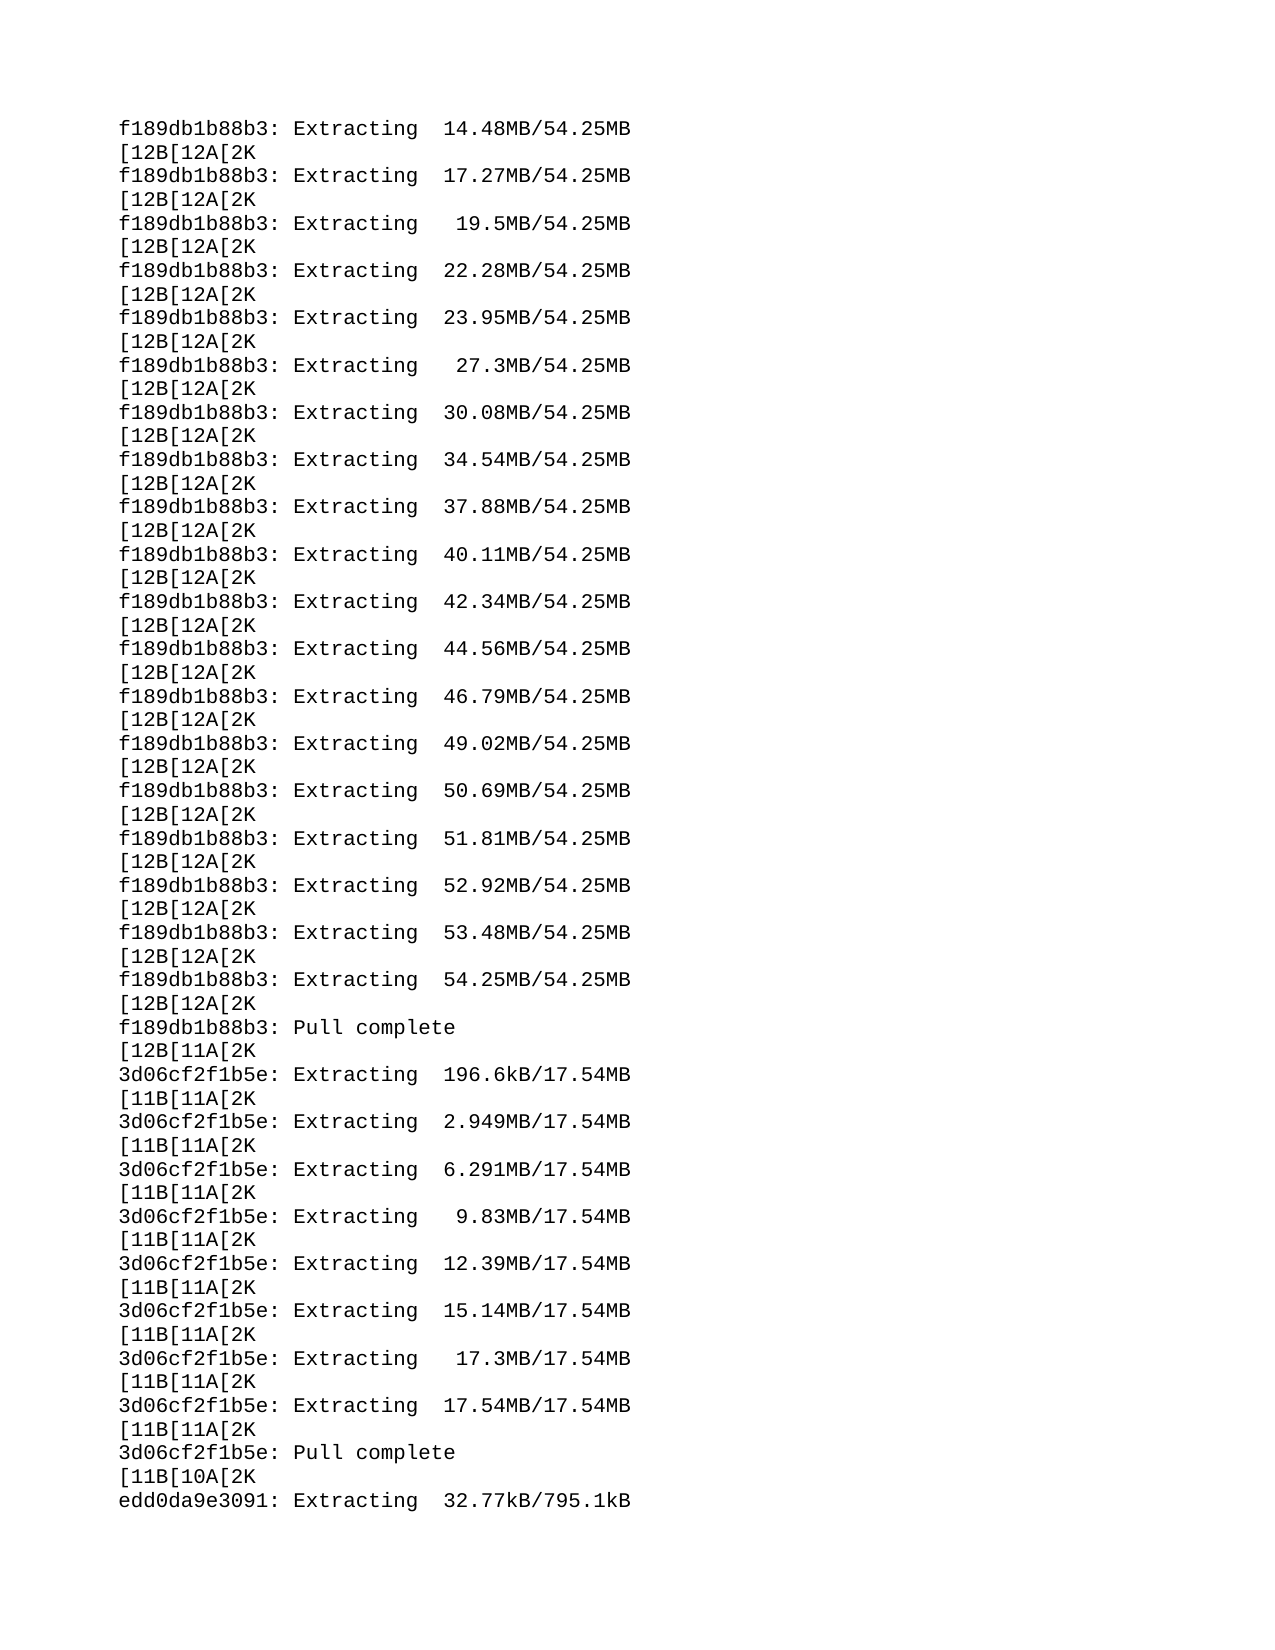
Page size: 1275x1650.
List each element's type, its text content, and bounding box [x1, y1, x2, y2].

text 3d06cf2f1b5e: Extracting 2.949MB/17.54MB [118, 1111, 1157, 1135]
text 3d06cf2f1b5e: Pull complete [118, 1442, 1157, 1466]
text 3d06cf2f1b5e: Extracting 15.14MB/17.54MB [118, 1300, 1157, 1324]
text [12B[12A[2K [118, 851, 1157, 875]
text [12B[11A[2K [118, 1040, 1157, 1064]
text f189db1b88b3: Pull complete [118, 1017, 1157, 1040]
text f189db1b88b3: Extracting 42.34MB/54.25MB [118, 591, 1157, 615]
text [11B[11A[2K [118, 1419, 1157, 1442]
text [12B[12A[2K [118, 189, 1157, 213]
text f189db1b88b3: Extracting 37.88MB/54.25MB [118, 496, 1157, 520]
text f189db1b88b3: Extracting 53.48MB/54.25MB [118, 922, 1157, 946]
text 3d06cf2f1b5e: Extracting 6.291MB/17.54MB [118, 1158, 1157, 1182]
text 3d06cf2f1b5e: Extracting 17.54MB/17.54MB [118, 1395, 1157, 1419]
text f189db1b88b3: Extracting 49.02MB/54.25MB [118, 733, 1157, 757]
text [11B[11A[2K [118, 1324, 1157, 1348]
text [12B[12A[2K [118, 615, 1157, 638]
text 3d06cf2f1b5e: Extracting 17.3MB/17.54MB [118, 1348, 1157, 1371]
text [12B[12A[2K [118, 567, 1157, 591]
text [12B[12A[2K [118, 757, 1157, 780]
text [11B[11A[2K [118, 1088, 1157, 1111]
text f189db1b88b3: Extracting 34.54MB/54.25MB [118, 449, 1157, 473]
text [12B[12A[2K [118, 520, 1157, 544]
text f189db1b88b3: Extracting 27.3MB/54.25MB [118, 354, 1157, 378]
text f189db1b88b3: Extracting 17.27MB/54.25MB [118, 165, 1157, 189]
text [12B[12A[2K [118, 662, 1157, 686]
text [11B[11A[2K [118, 1371, 1157, 1395]
text [11B[11A[2K [118, 1277, 1157, 1300]
text f189db1b88b3: Extracting 22.28MB/54.25MB [118, 260, 1157, 284]
text [12B[12A[2K [118, 946, 1157, 969]
text [12B[12A[2K [118, 709, 1157, 733]
text f189db1b88b3: Extracting 44.56MB/54.25MB [118, 638, 1157, 662]
text f189db1b88b3: Extracting 52.92MB/54.25MB [118, 875, 1157, 898]
text f189db1b88b3: Extracting 30.08MB/54.25MB [118, 402, 1157, 426]
text [12B[12A[2K [118, 142, 1157, 165]
text edd0da9e3091: Extracting 32.77kB/795.1kB [118, 1489, 1157, 1513]
text f189db1b88b3: Extracting 50.69MB/54.25MB [118, 780, 1157, 804]
text f189db1b88b3: Extracting 23.95MB/54.25MB [118, 307, 1157, 331]
text f189db1b88b3: Extracting 40.11MB/54.25MB [118, 544, 1157, 567]
text f189db1b88b3: Extracting 14.48MB/54.25MB [118, 118, 1157, 142]
text [12B[12A[2K [118, 804, 1157, 827]
text 3d06cf2f1b5e: Extracting 196.6kB/17.54MB [118, 1064, 1157, 1088]
text [11B[11A[2K [118, 1229, 1157, 1253]
text [12B[12A[2K [118, 378, 1157, 402]
text [12B[12A[2K [118, 426, 1157, 449]
text [12B[12A[2K [118, 473, 1157, 496]
text f189db1b88b3: Extracting 54.25MB/54.25MB [118, 969, 1157, 993]
text f189db1b88b3: Extracting 19.5MB/54.25MB [118, 213, 1157, 236]
text [11B[10A[2K [118, 1466, 1157, 1489]
text [12B[12A[2K [118, 993, 1157, 1017]
text f189db1b88b3: Extracting 51.81MB/54.25MB [118, 827, 1157, 851]
text 3d06cf2f1b5e: Extracting 12.39MB/17.54MB [118, 1253, 1157, 1277]
text 3d06cf2f1b5e: Extracting 9.83MB/17.54MB [118, 1206, 1157, 1229]
text [12B[12A[2K [118, 898, 1157, 922]
text [11B[11A[2K [118, 1182, 1157, 1206]
text [11B[11A[2K [118, 1135, 1157, 1158]
text [12B[12A[2K [118, 236, 1157, 260]
text f189db1b88b3: Extracting 46.79MB/54.25MB [118, 686, 1157, 709]
text [12B[12A[2K [118, 284, 1157, 307]
text [12B[12A[2K [118, 331, 1157, 354]
